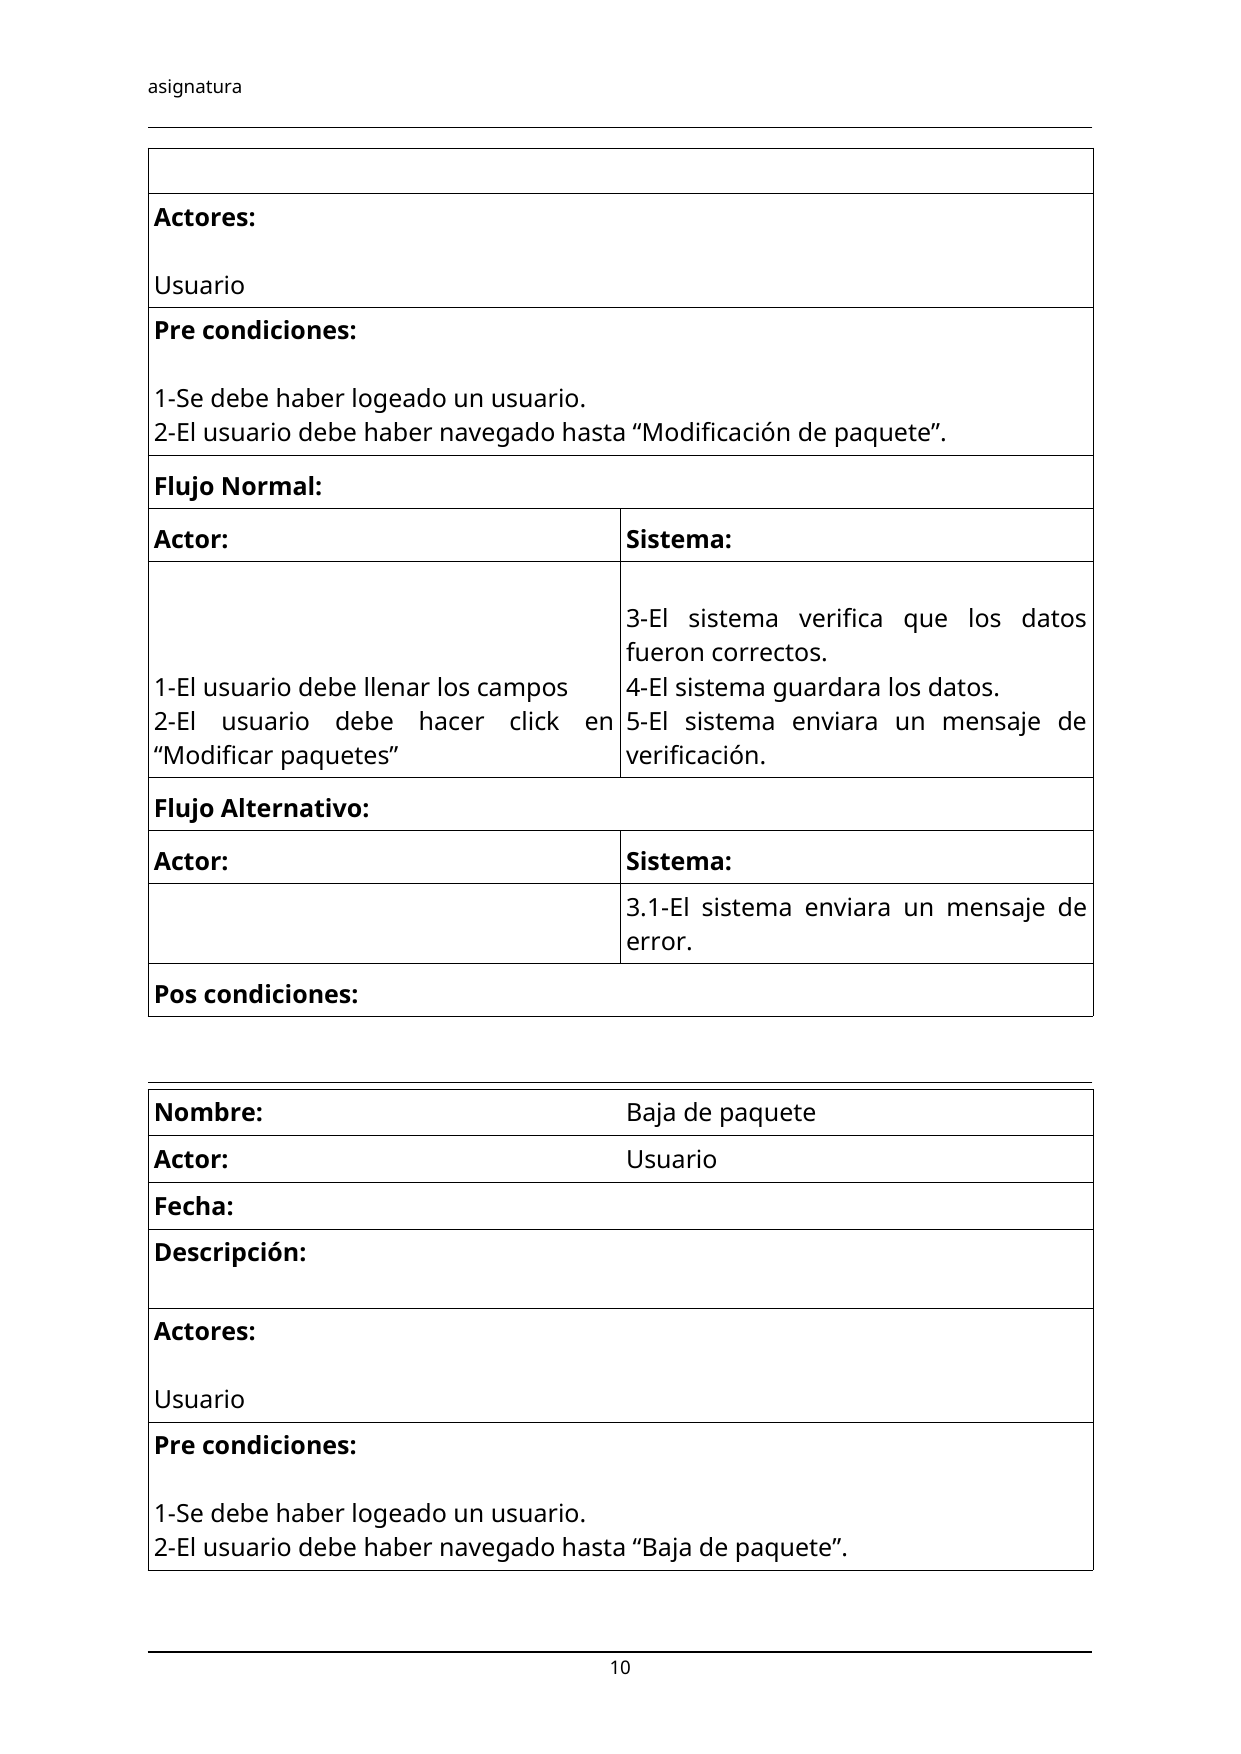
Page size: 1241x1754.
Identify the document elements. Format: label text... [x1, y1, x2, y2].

table_cell Usuario [620, 1136, 1093, 1182]
table_cell Actor: [149, 509, 620, 561]
table_cell Flujo Normal: [149, 456, 1093, 508]
table_cell Actor: [149, 1136, 620, 1182]
table_cell 1-El usuario debe llenar los campos 2-El usuario debe hacer click en “Modificar paquetes” [149, 562, 620, 777]
table_cell [149, 884, 620, 963]
table_cell Actores: Usuario [149, 194, 1093, 307]
table_cell Descripción: [149, 1230, 1093, 1308]
table_cell Pre condiciones: 1-Se debe haber logeado un usuario. 2-El usuario debe haber navegado hasta “Modificación de paquete”. [149, 308, 1093, 455]
table_cell Sistema: [621, 831, 1093, 883]
table_cell Fecha: [149, 1183, 620, 1228]
table_header Baja de paquete [620, 1090, 1093, 1135]
table_cell [149, 149, 1093, 193]
table_cell Pre condiciones: 1-Se debe haber logeado un usuario. 2-El usuario debe haber navegado hasta “Baja de paquete”. [149, 1423, 1093, 1570]
table_cell 3-El sistema verifica que los datos fueron correctos. 4-El sistema guardara los datos. 5-El sistema enviara un mensaje de verificación. [621, 562, 1093, 777]
table_cell Pos condiciones: [149, 964, 1093, 1016]
table_cell 3.1-El sistema enviara un mensaje de error. [621, 884, 1093, 963]
table_cell Flujo Alternativo: [149, 778, 1093, 830]
table_cell Actor: [149, 831, 620, 883]
table_cell Actores: Usuario [149, 1309, 1093, 1422]
table_cell Sistema: [621, 509, 1093, 561]
table_cell [620, 1183, 1093, 1228]
table_header Nombre: [149, 1090, 620, 1135]
